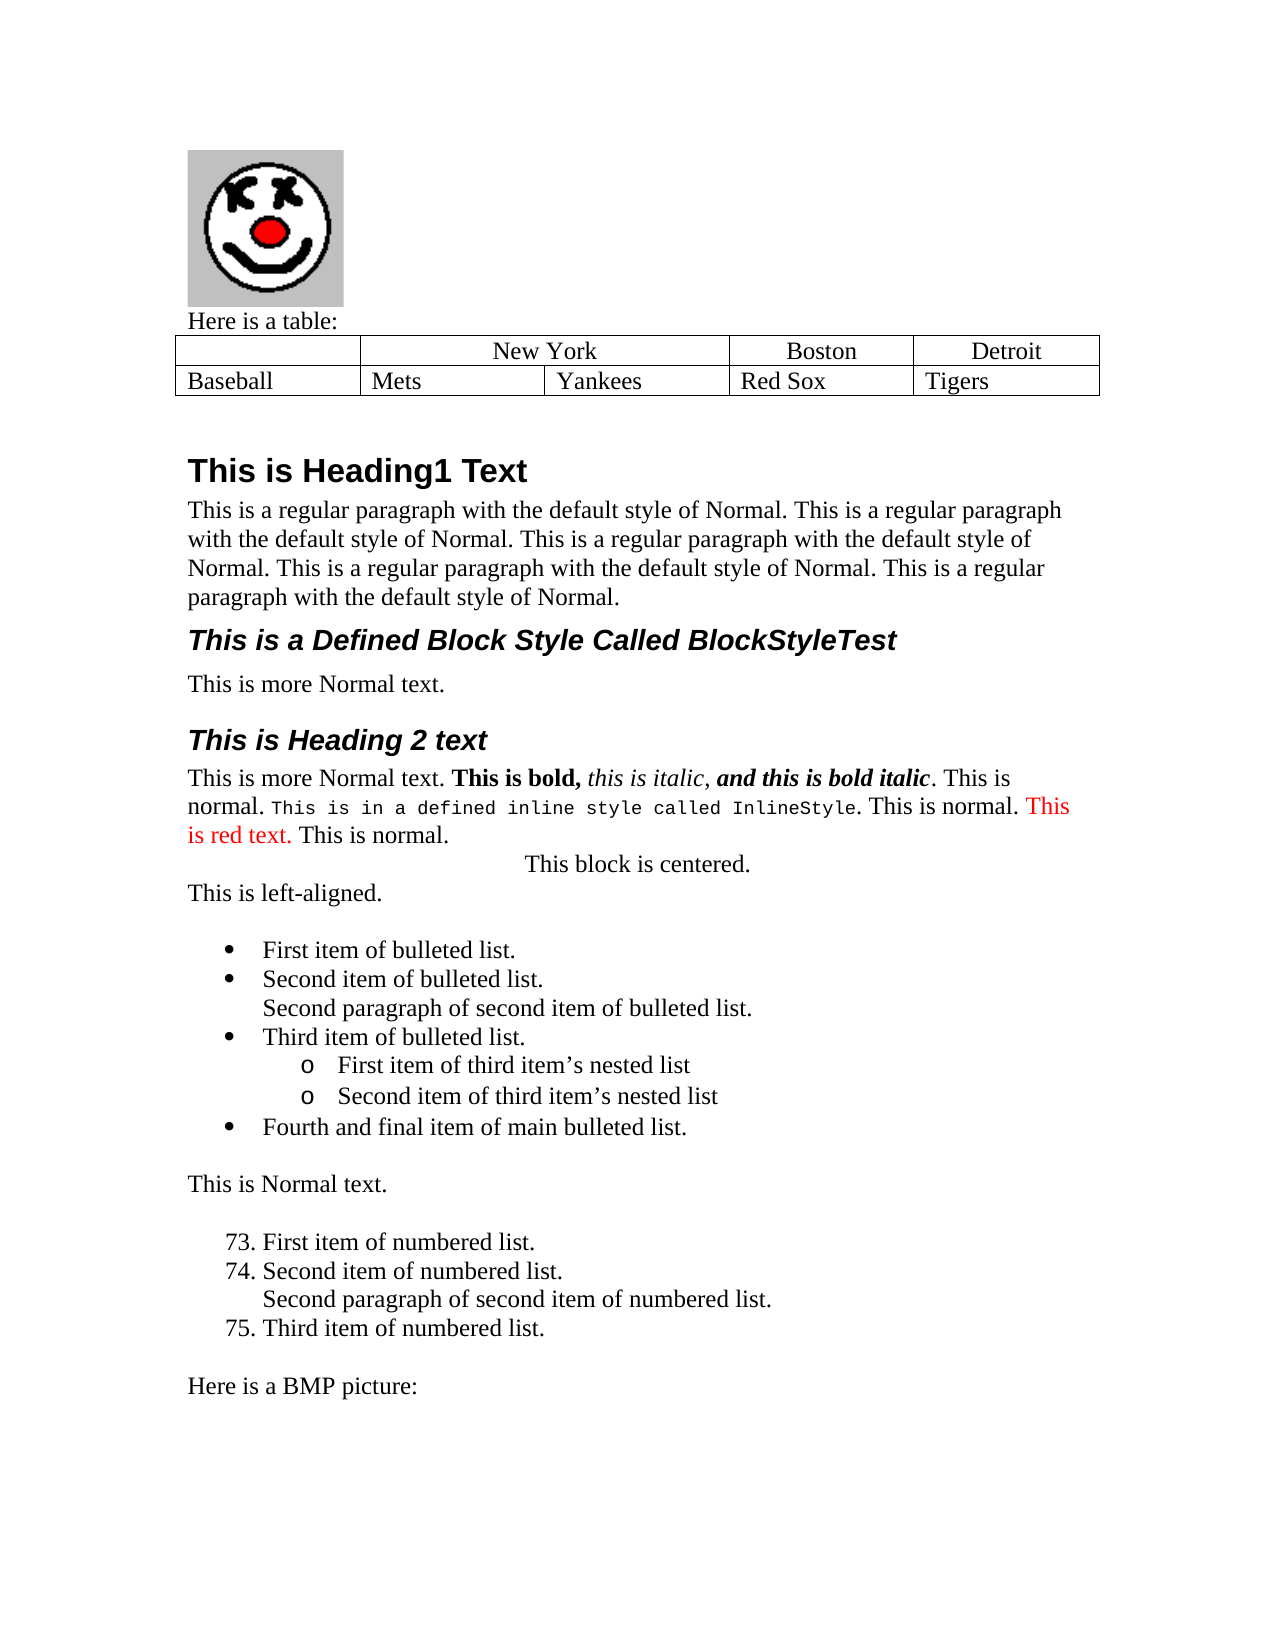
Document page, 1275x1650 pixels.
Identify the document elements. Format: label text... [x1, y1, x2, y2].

text This is more Normal text. [187, 669, 1087, 698]
table_cell Baseball [176, 366, 360, 394]
table_header New York [361, 336, 729, 365]
table_header Boston [730, 336, 913, 365]
list Third item of bulleted list. [225, 1022, 1087, 1050]
text This is a Defined Block Style Called BlockStyleTest [187, 623, 1087, 657]
text Second paragraph of second item of bulleted list. [262, 993, 1087, 1022]
text This is more Normal text. This is bold, this is italic, and this is bold italic. This is normal. This is in a defined inline style called InlineStyle. This is normal. This is red text. This is normal. [187, 763, 1087, 849]
text Here is a table: [187, 306, 1087, 335]
table_cell Red Sox [730, 366, 913, 394]
subtitle This is Heading1 Text [187, 451, 1087, 489]
list Second item of third item’s nested list [300, 1081, 1087, 1112]
list First item of bulleted list. [225, 935, 1087, 964]
text Here is a BMP picture: [187, 1371, 1087, 1399]
list First item of third item’s nested list [300, 1050, 1087, 1081]
picture [187, 150, 344, 307]
table_cell Yankees [545, 366, 729, 394]
table_header [176, 336, 360, 365]
text This is a regular paragraph with the default style of Normal. This is a regular paragraph with the default style of Normal. This is a regular paragraph with the default style of Normal. This is a regular paragraph with the default style of Normal. This is a regular paragraph with the default style of Normal. [187, 496, 1087, 611]
text This block is centered. [187, 849, 1087, 878]
list Second item of numbered list. [225, 1256, 1087, 1284]
table_cell Mets [361, 366, 544, 394]
list First item of numbered list. [225, 1227, 1087, 1256]
text Second paragraph of second item of numbered list. [262, 1284, 1087, 1313]
list Fourth and final item of main bulleted list. [225, 1112, 1087, 1141]
subtitle This is Heading 2 text [187, 723, 1087, 756]
table_header Detroit [914, 336, 1099, 365]
list Third item of numbered list. [225, 1313, 1087, 1342]
text This is left-aligned. [187, 878, 1087, 907]
list Second item of bulleted list. [225, 964, 1087, 993]
text This is Normal text. [187, 1169, 1087, 1198]
table_cell Tigers [914, 366, 1099, 394]
